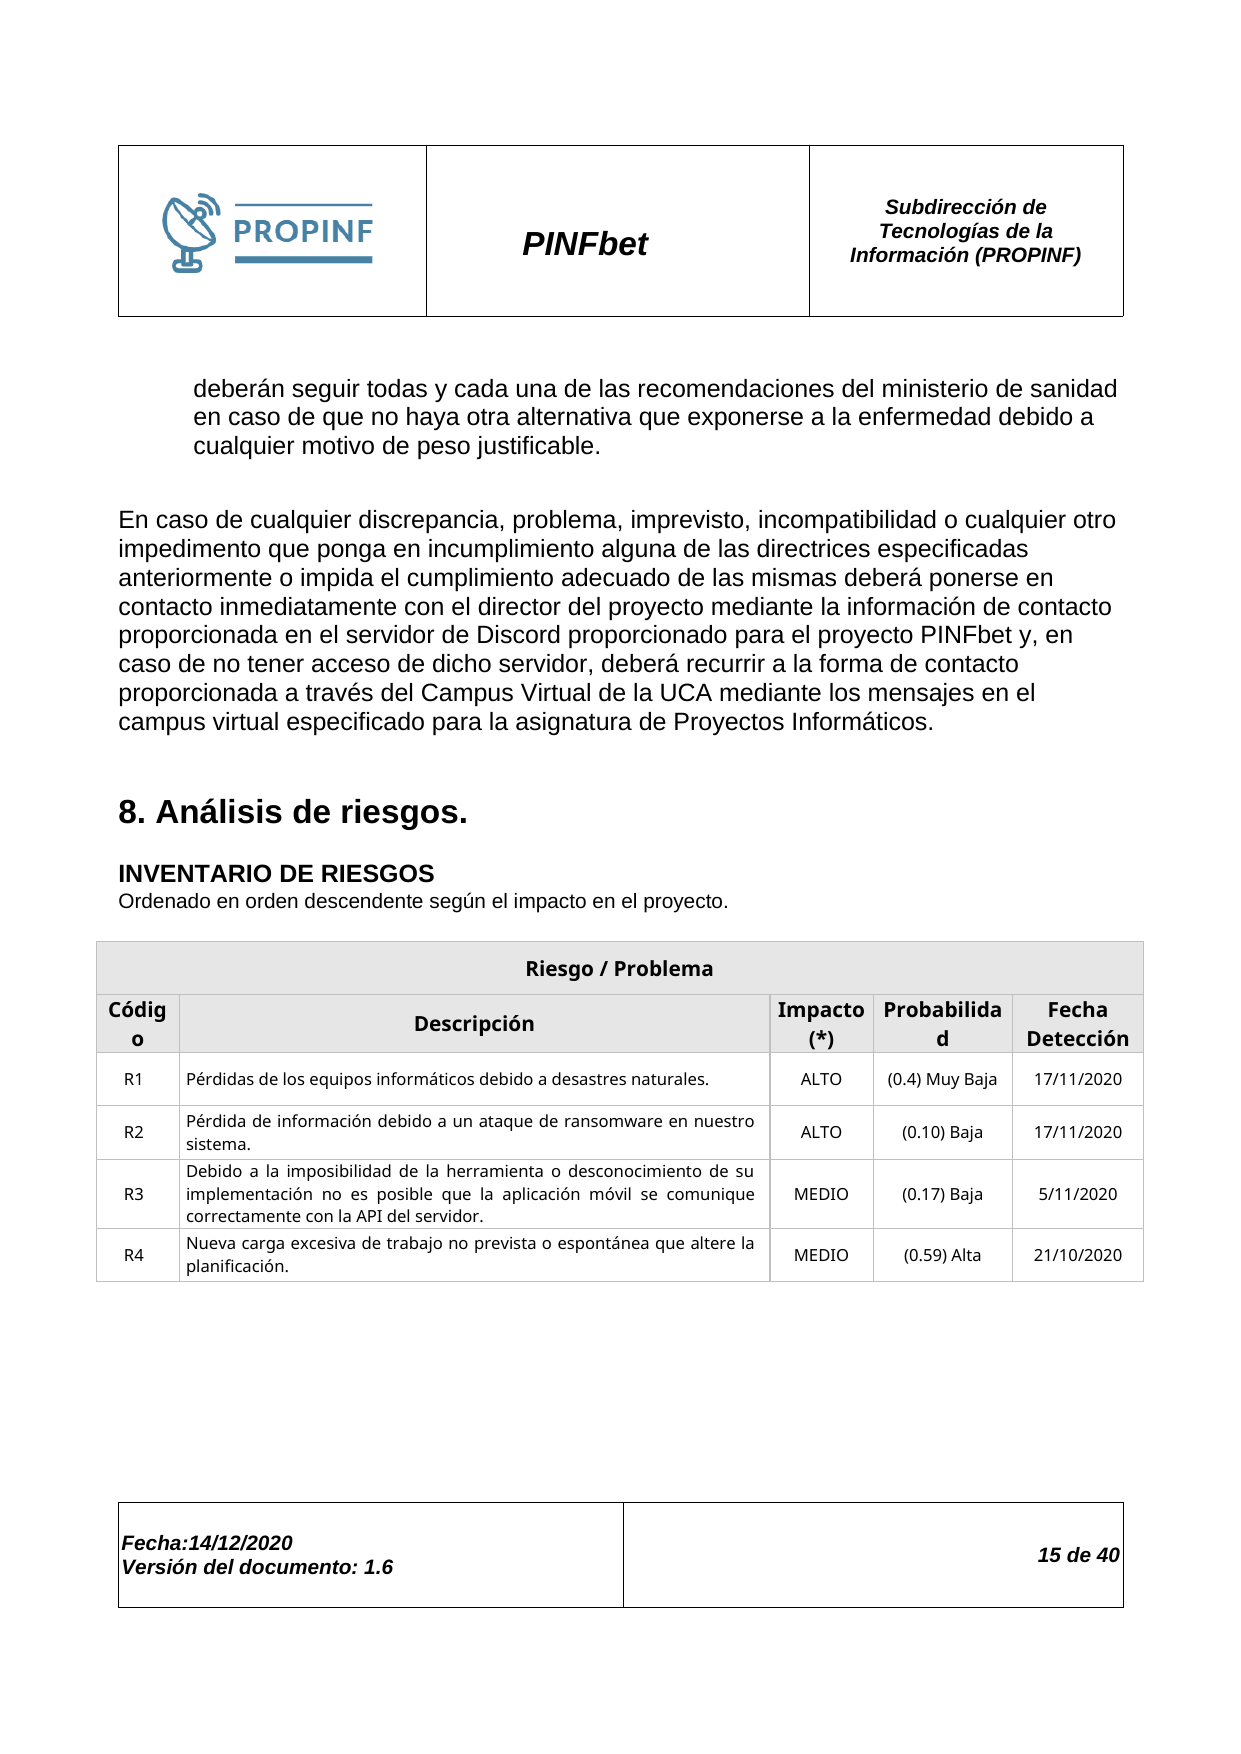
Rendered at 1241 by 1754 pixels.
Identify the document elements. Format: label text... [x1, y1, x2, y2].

table_cell Código [97, 995, 179, 1052]
table_cell 17/11/2020 [1013, 1053, 1143, 1105]
text INVENTARIO DE RIESGOS [118, 859, 1122, 888]
table_cell R4 [97, 1229, 179, 1281]
text 8. Análisis de riesgos. [118, 792, 1122, 830]
table_cell ALTO [771, 1106, 873, 1158]
table_cell Pérdida de información debido a un ataque de ransomware en nuestro sistema. [180, 1106, 769, 1158]
table_cell R3 [97, 1160, 179, 1228]
table_cell MEDIO [771, 1229, 873, 1281]
table_cell Probabilidad [874, 995, 1012, 1052]
table_cell 5/11/2020 [1013, 1160, 1143, 1228]
table_cell (0.17) Baja [874, 1160, 1012, 1228]
table_cell 21/10/2020 [1013, 1229, 1143, 1281]
table_cell Nueva carga excesiva de trabajo no prevista o espontánea que altere la planificación. [180, 1229, 769, 1281]
table_cell 17/11/2020 [1013, 1106, 1143, 1158]
table_cell (0.10) Baja [874, 1106, 1012, 1158]
table_cell (0.4) Muy Baja [874, 1053, 1012, 1105]
text En caso de cualquier discrepancia, problema, imprevisto, incompatibilidad o cualquier otro impedimento que ponga en incumplimiento alguna de las directrices especificadas anteriormente o impida el cumplimiento adecuado de las mismas deberá ponerse en contacto inmediatamente con el director del proyecto mediante la información de contacto proporcionada en el servidor de Discord proporcionado para el proyecto PINFbet y, en caso de no tener acceso de dicho servidor, deberá recurrir a la forma de contacto proporcionada a través del Campus Virtual de la UCA mediante los mensajes en el campus virtual especificado para la asignatura de Proyectos Informáticos. [118, 506, 1122, 736]
table_cell ALTO [771, 1053, 873, 1105]
table_cell Descripción [180, 995, 769, 1052]
list deberán seguir todas y cada una de las recomendaciones del ministerio de sanidad en caso de que no haya otra alternativa que exponerse a la enfermedad debido a cualquier motivo de peso justificable. [156, 374, 1122, 460]
table_cell Impacto (*) [771, 995, 873, 1052]
table_cell R1 [97, 1053, 179, 1105]
table_cell (0.59) Alta [874, 1229, 1012, 1281]
table_header Riesgo / Problema [97, 942, 1143, 994]
table_cell Fecha Detección [1013, 995, 1143, 1052]
picture [126, 170, 414, 301]
table_cell MEDIO [771, 1160, 873, 1228]
table_cell R2 [97, 1106, 179, 1158]
text Ordenado en orden descendente según el impacto en el proyecto. [118, 888, 1122, 912]
table_cell Debido a la imposibilidad de la herramienta o desconocimiento de su implementación no es posible que la aplicación móvil se comunique correctamente con la API del servidor. [180, 1160, 769, 1228]
table_cell Pérdidas de los equipos informáticos debido a desastres naturales. [180, 1053, 769, 1105]
